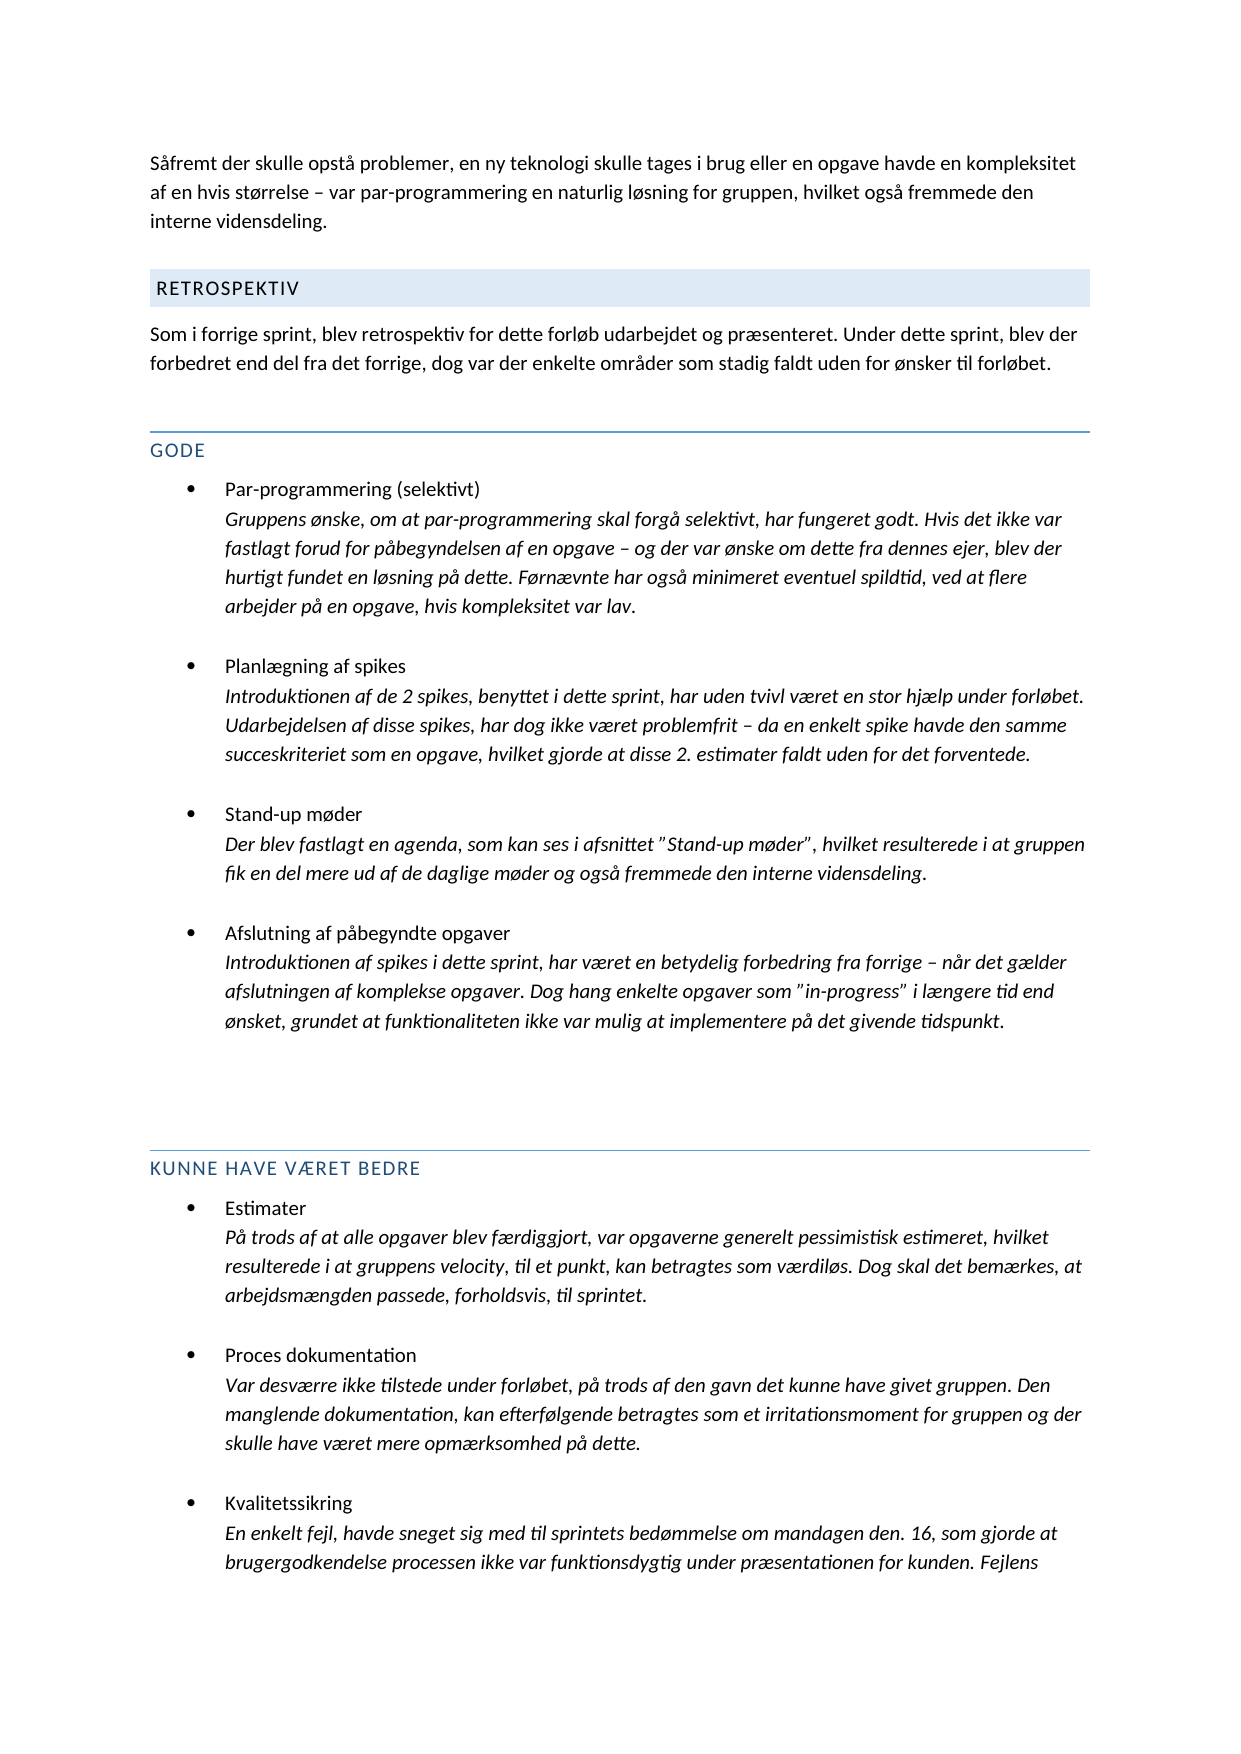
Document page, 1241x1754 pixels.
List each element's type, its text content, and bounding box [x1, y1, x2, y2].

list Proces dokumentation Var desværre ikke tilstede under forløbet, på trods af den gavn det kunne have givet gruppen. Den manglende dokumentation, kan efterfølgende betragtes som et irritationsmoment for gruppen og der skulle have været mere opmærksomhed på dette. [187, 1343, 1090, 1456]
subtitle Gode [150, 433, 1090, 462]
list Par-programmering (selektivt) Gruppens ønske, om at par-programmering skal forgå selektivt, har fungeret godt. Hvis det ikke var fastlagt forud for påbegyndelsen af en opgave – og der var ønske om dette fra dennes ejer, blev der hurtigt fundet en løsning på dette. Førnævnte har også minimeret eventuel spildtid, ved at flere arbejder på en opgave, hvis kompleksitet var lav. [187, 477, 1090, 619]
list Planlægning af spikes Introduktionen af de 2 spikes, benyttet i dette sprint, har uden tvivl været en stor hjælp under forløbet. Udarbejdelsen af disse spikes, har dog ikke været problemfrit – da en enkelt spike havde den samme succeskriteriet som en opgave, hvilket gjorde at disse 2. estimater faldt uden for det forventede. [187, 654, 1090, 767]
list Kvalitetssikring En enkelt fejl, havde sneget sig med til sprintets bedømmelse om mandagen den. 16, som gjorde at brugergodkendelse processen ikke var funktionsdygtig under præsentationen for kunden. Fejlens [187, 1491, 1090, 1574]
list Afslutning af påbegyndte opgaver Introduktionen af spikes i dette sprint, har været en betydelig forbedring fra forrige – når det gælder afslutningen af komplekse opgaver. Dog hang enkelte opgaver som ”in-progress” i længere tid end ønsket, grundet at funktionaliteten ikke var mulig at implementere på det givende tidspunkt. [187, 920, 1090, 1033]
list Estimater På trods af at alle opgaver blev færdiggjort, var opgaverne generelt pessimistisk estimeret, hvilket resulterede i at gruppens velocity, til et punkt, kan betragtes som værdiløs. Dog skal det bemærkes, at arbejdsmængden passede, forholdsvis, til sprintet. [187, 1195, 1090, 1308]
text Såfremt der skulle opstå problemer, en ny teknologi skulle tages i brug eller en opgave havde en kompleksitet af en hvis størrelse – var par-programmering en naturlig løsning for gruppen, hvilket også fremmede den interne vidensdeling. [150, 150, 1090, 234]
text Som i forrige sprint, blev retrospektiv for dette forløb udarbejdet og præsenteret. Under dette sprint, blev der forbedret end del fra det forrige, dog var der enkelte områder som stadig faldt uden for ønsker til forløbet. [150, 321, 1090, 375]
list Stand-up møder Der blev fastlagt en agenda, som kan ses i afsnittet ”Stand-up møder”, hvilket resulterede i at gruppen fik en del mere ud af de daglige møder og også fremmede den interne vidensdeling. [187, 802, 1090, 885]
subtitle Kunne have været bedre [150, 1151, 1090, 1181]
subtitle Retrospektiv [156, 275, 1084, 300]
